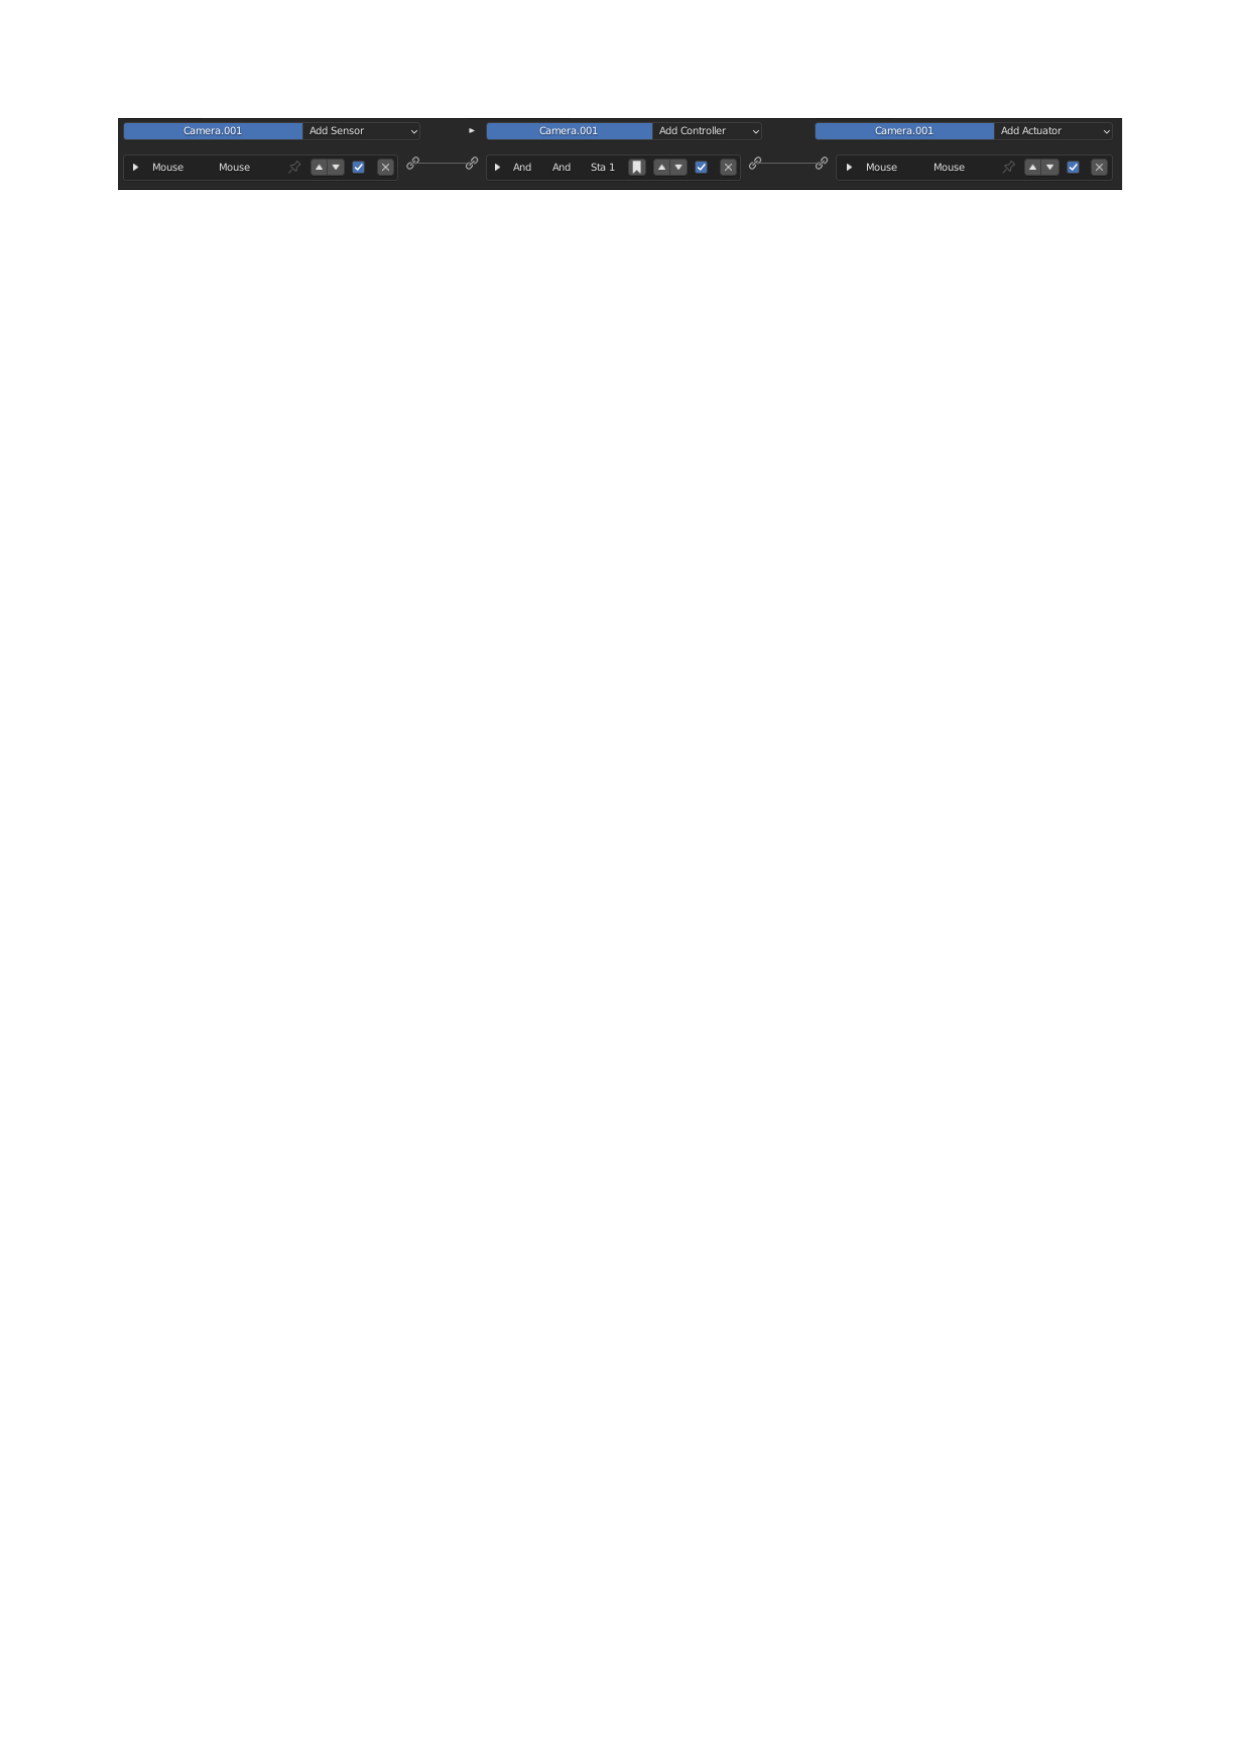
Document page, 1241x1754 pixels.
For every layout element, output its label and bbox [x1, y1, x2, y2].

picture [118, 118, 1123, 190]
